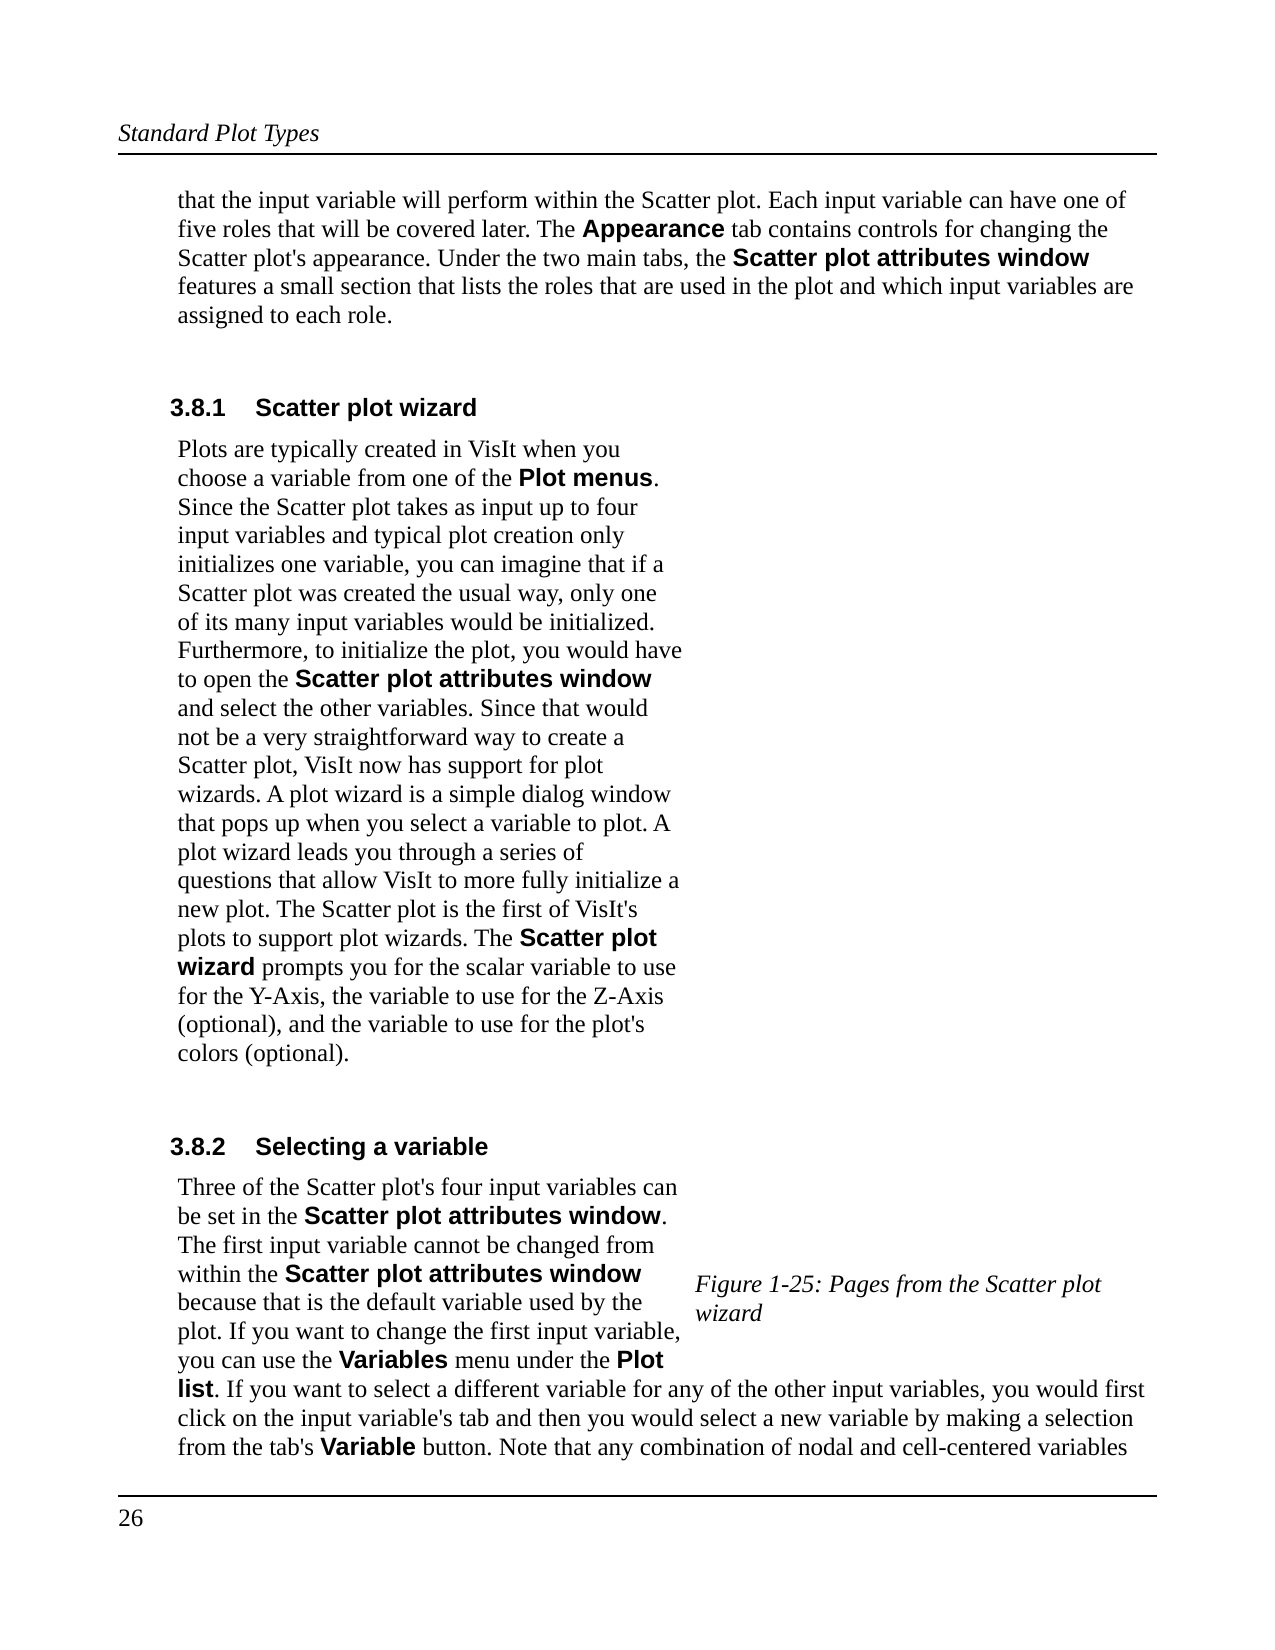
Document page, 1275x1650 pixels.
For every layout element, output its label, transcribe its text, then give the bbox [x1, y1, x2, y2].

text Plots are typically created in VisIt when you choose a variable from one of the Plot menus. Since the Scatter plot takes as input up to four input variables and typical plot creation only initializes one variable, you can imagine that if a Scatter plot was created the usual way, only one of its many input variables would be initialized. Furthermore, to initialize the plot, you would have to open the Scatter plot attributes window and select the other variables. Since that would not be a very straightforward way to create a Scatter plot, VisIt now has support for plot wizards. A plot wizard is a simple dialog window that pops up when you select a variable to plot. A plot wizard leads you through a series of questions that allow VisIt to more fully initialize a new plot. The Scatter plot is the first of VisIt's plots to support plot wizards. The Scatter plot wizard prompts you for the scalar variable to use for the Y-Axis, the variable to use for the Z-Axis (optional), and the variable to use for the plot's colors (optional). [177, 434, 1157, 1067]
text Three of the Scatter plot's four input variables can be set in the Scatter plot attributes window. The first input variable cannot be changed from within the Scatter plot attributes window because that is the default variable used by the plot. If you want to change the first input variable, you can use the Variables menu under the Plot list. If you want to select a different variable for any of the other input variables, you would first click on the input variable's tab and then you would select a new variable by making a selection from the tab's Variable button. Note that any combination of nodal and cell-centered variables can be chosen. The Scatter plot will recenter any input variables whose centering does not match the first input variable's centering. [177, 1172, 1157, 1460]
subtitle Scatter plot wizard [163, 393, 1157, 422]
subtitle Selecting a variable [163, 1132, 695, 1160]
text that the input variable will perform within the Scatter plot. Each input variable can have one of five roles that will be covered later. The Appearance tab contains controls for changing the Scatter plot's appearance. Under the two main tabs, the Scatter plot attributes window features a small section that lists the roles that are used in the plot and which input variables are assigned to each role. [177, 185, 1157, 329]
text Figure 1-25: Pages from the Scatter plot wizard [695, 459, 1145, 1327]
